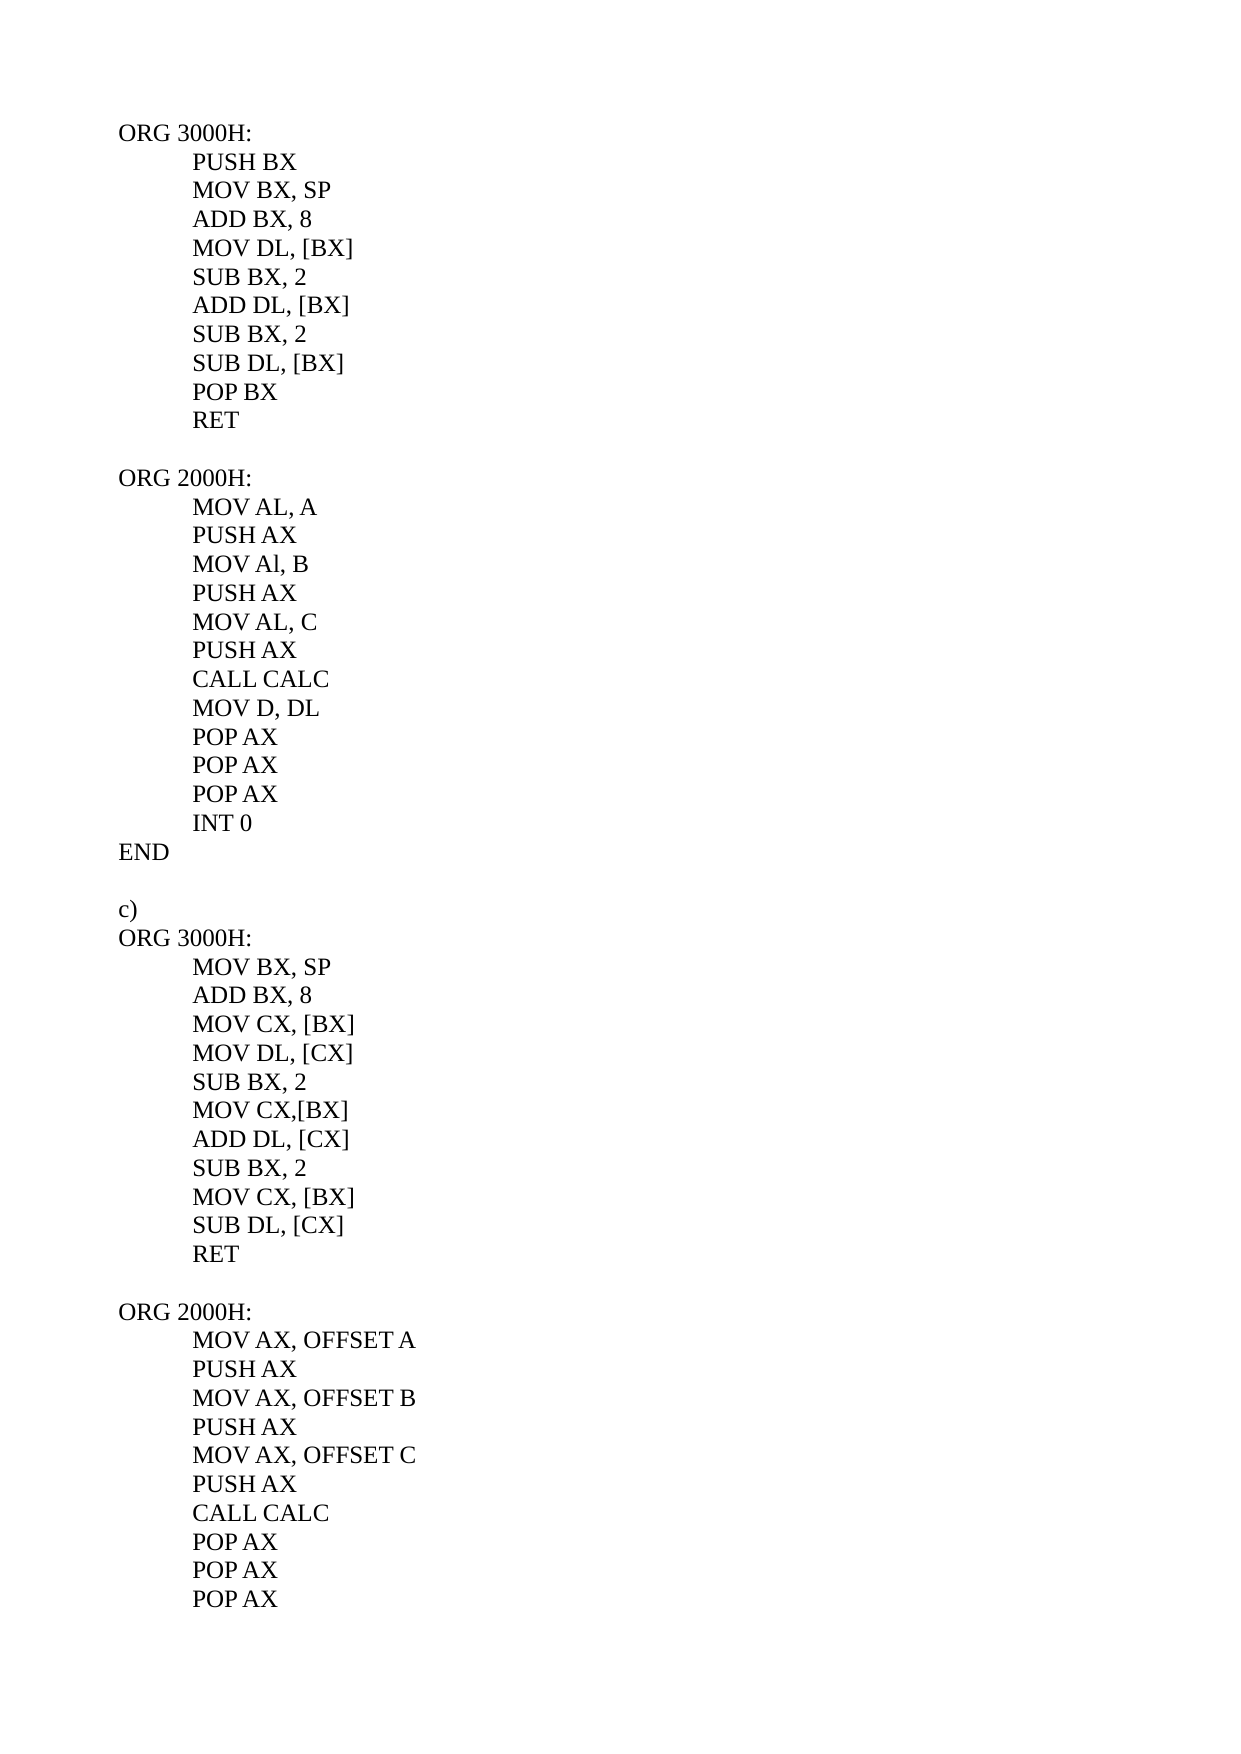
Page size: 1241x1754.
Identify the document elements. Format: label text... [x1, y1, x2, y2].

text ADD DL, [CX] [118, 1124, 1122, 1153]
text END [118, 837, 1122, 866]
text CALL CALC [118, 1498, 1122, 1527]
text POP AX [118, 1556, 1122, 1584]
text SUB DL, [CX] [118, 1211, 1122, 1239]
text MOV CX,[BX] [118, 1096, 1122, 1124]
text MOV AX, OFFSET A [118, 1326, 1122, 1354]
text MOV BX, SP [118, 176, 1122, 204]
text ADD BX, 8 [118, 204, 1122, 233]
text POP AX [118, 722, 1122, 751]
text PUSH AX [118, 521, 1122, 549]
text ORG 3000H: [118, 923, 1122, 952]
text PUSH BX [118, 147, 1122, 176]
text CALL CALC [118, 664, 1122, 693]
text SUB BX, 2 [118, 262, 1122, 291]
text MOV CX, [BX] [118, 1009, 1122, 1038]
text MOV AL, C [118, 607, 1122, 636]
text MOV AX, OFFSET B [118, 1383, 1122, 1412]
text PUSH AX [118, 1354, 1122, 1383]
text MOV AL, A [118, 492, 1122, 521]
text POP AX [118, 1584, 1122, 1613]
text ORG 3000H: [118, 118, 1122, 147]
text MOV DL, [BX] [118, 233, 1122, 262]
text MOV CX, [BX] [118, 1182, 1122, 1211]
text MOV DL, [CX] [118, 1038, 1122, 1067]
text POP AX [118, 751, 1122, 779]
text ORG 2000H: [118, 1297, 1122, 1326]
text POP AX [118, 779, 1122, 808]
text PUSH AX [118, 636, 1122, 664]
text MOV BX, SP [118, 952, 1122, 981]
text PUSH AX [118, 1412, 1122, 1441]
text INT 0 [118, 808, 1122, 837]
text PUSH AX [118, 1469, 1122, 1498]
text MOV Al, B [118, 549, 1122, 578]
text ADD BX, 8 [118, 981, 1122, 1009]
text SUB BX, 2 [118, 1067, 1122, 1096]
text ADD DL, [BX] [118, 291, 1122, 319]
text MOV D, DL [118, 693, 1122, 722]
text SUB DL, [BX] [118, 348, 1122, 377]
text SUB BX, 2 [118, 319, 1122, 348]
text c) [118, 894, 1122, 923]
text SUB BX, 2 [118, 1153, 1122, 1182]
text MOV AX, OFFSET C [118, 1441, 1122, 1469]
text PUSH AX [118, 578, 1122, 607]
text RET [118, 406, 1122, 434]
text ORG 2000H: [118, 463, 1122, 492]
text POP BX [118, 377, 1122, 406]
text RET [118, 1239, 1122, 1268]
text POP AX [118, 1527, 1122, 1556]
